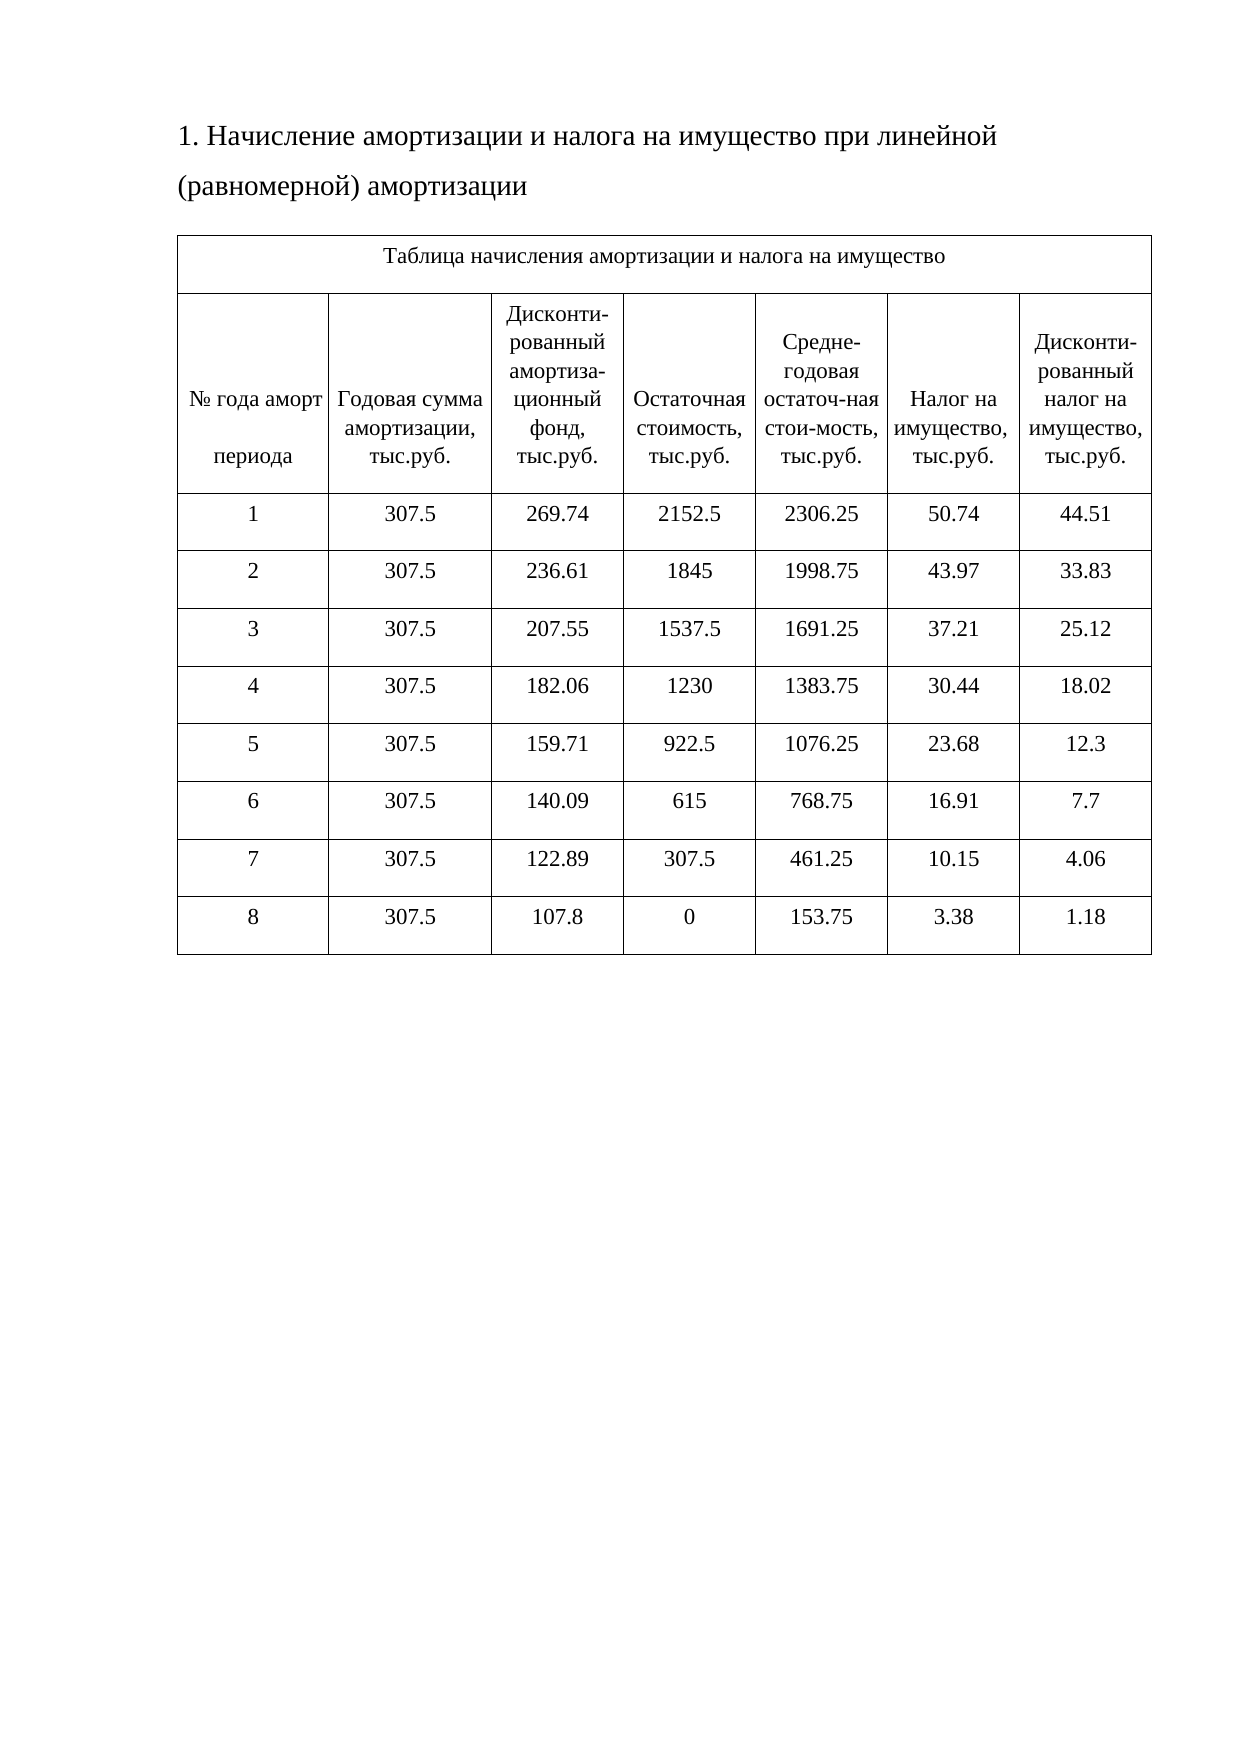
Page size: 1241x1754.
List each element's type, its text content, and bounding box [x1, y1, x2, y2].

table_cell 2306.25 [756, 494, 887, 550]
table_cell 182.06 [492, 667, 623, 723]
table_cell 159.71 [492, 724, 623, 781]
table_cell 307.5 [329, 782, 491, 838]
table_cell 1 [178, 494, 328, 550]
table_cell 18.02 [1020, 667, 1151, 723]
table_cell 922.5 [624, 724, 755, 781]
table_cell 30.44 [888, 667, 1019, 723]
table_cell 12.3 [1020, 724, 1151, 781]
table_cell 768.75 [756, 782, 887, 838]
table_cell 2 [178, 551, 328, 608]
table_cell 307.5 [329, 724, 491, 781]
table_cell 3.38 [888, 897, 1019, 954]
text 1. Начисление амортизации и налога на имущество при линейной (равномерной) амортизации [177, 118, 1152, 202]
table_cell 207.55 [492, 609, 623, 666]
table_cell 307.5 [329, 667, 491, 723]
table_cell 107.8 [492, 897, 623, 954]
table_cell 269.74 [492, 494, 623, 550]
table_cell № года аморт периода [178, 294, 328, 493]
table_cell 1691.25 [756, 609, 887, 666]
table_cell 44.51 [1020, 494, 1151, 550]
table_cell 1998.75 [756, 551, 887, 608]
table_cell 4 [178, 667, 328, 723]
table_cell 307.5 [329, 897, 491, 954]
table_cell 1383.75 [756, 667, 887, 723]
table_cell 307.5 [329, 840, 491, 896]
table_cell 7 [178, 840, 328, 896]
table_cell 25.12 [1020, 609, 1151, 666]
table_cell 1.18 [1020, 897, 1151, 954]
table_cell 7.7 [1020, 782, 1151, 838]
table_cell 6 [178, 782, 328, 838]
table_cell 23.68 [888, 724, 1019, 781]
table_cell 8 [178, 897, 328, 954]
table_cell 2152.5 [624, 494, 755, 550]
table_cell 43.97 [888, 551, 1019, 608]
table_cell Дисконти-рованный налог на имущество, тыс.руб. [1020, 294, 1151, 493]
table_cell 4.06 [1020, 840, 1151, 896]
table_cell 10.15 [888, 840, 1019, 896]
table_cell 140.09 [492, 782, 623, 838]
table_cell 236.61 [492, 551, 623, 608]
table_cell 461.25 [756, 840, 887, 896]
table_cell 1845 [624, 551, 755, 608]
table_cell Остаточная стоимость, тыс.руб. [624, 294, 755, 493]
table_cell Налог на имущество, тыс.руб. [888, 294, 1019, 493]
table_cell Средне-годовая остаточ-ная стои-мость, тыс.руб. [756, 294, 887, 493]
table_cell 307.5 [329, 494, 491, 550]
table_cell 37.21 [888, 609, 1019, 666]
table_cell 1076.25 [756, 724, 887, 781]
table_cell 307.5 [624, 840, 755, 896]
table_cell 3 [178, 609, 328, 666]
table_cell 307.5 [329, 609, 491, 666]
table_cell 153.75 [756, 897, 887, 954]
table_cell Дисконти-рованный амортиза-ционный фонд, тыс.руб. [492, 294, 623, 493]
table_cell 33.83 [1020, 551, 1151, 608]
table_cell 50.74 [888, 494, 1019, 550]
table_cell 1230 [624, 667, 755, 723]
table_cell 122.89 [492, 840, 623, 896]
table_cell 307.5 [329, 551, 491, 608]
table_cell 615 [624, 782, 755, 838]
table_cell 1537.5 [624, 609, 755, 666]
table_cell Годовая сумма амортизации, тыс.руб. [329, 294, 491, 493]
table_header Таблица начисления амортизации и налога на имущество [178, 236, 1151, 293]
table_cell 0 [624, 897, 755, 954]
table_cell 5 [178, 724, 328, 781]
table_cell 16.91 [888, 782, 1019, 838]
